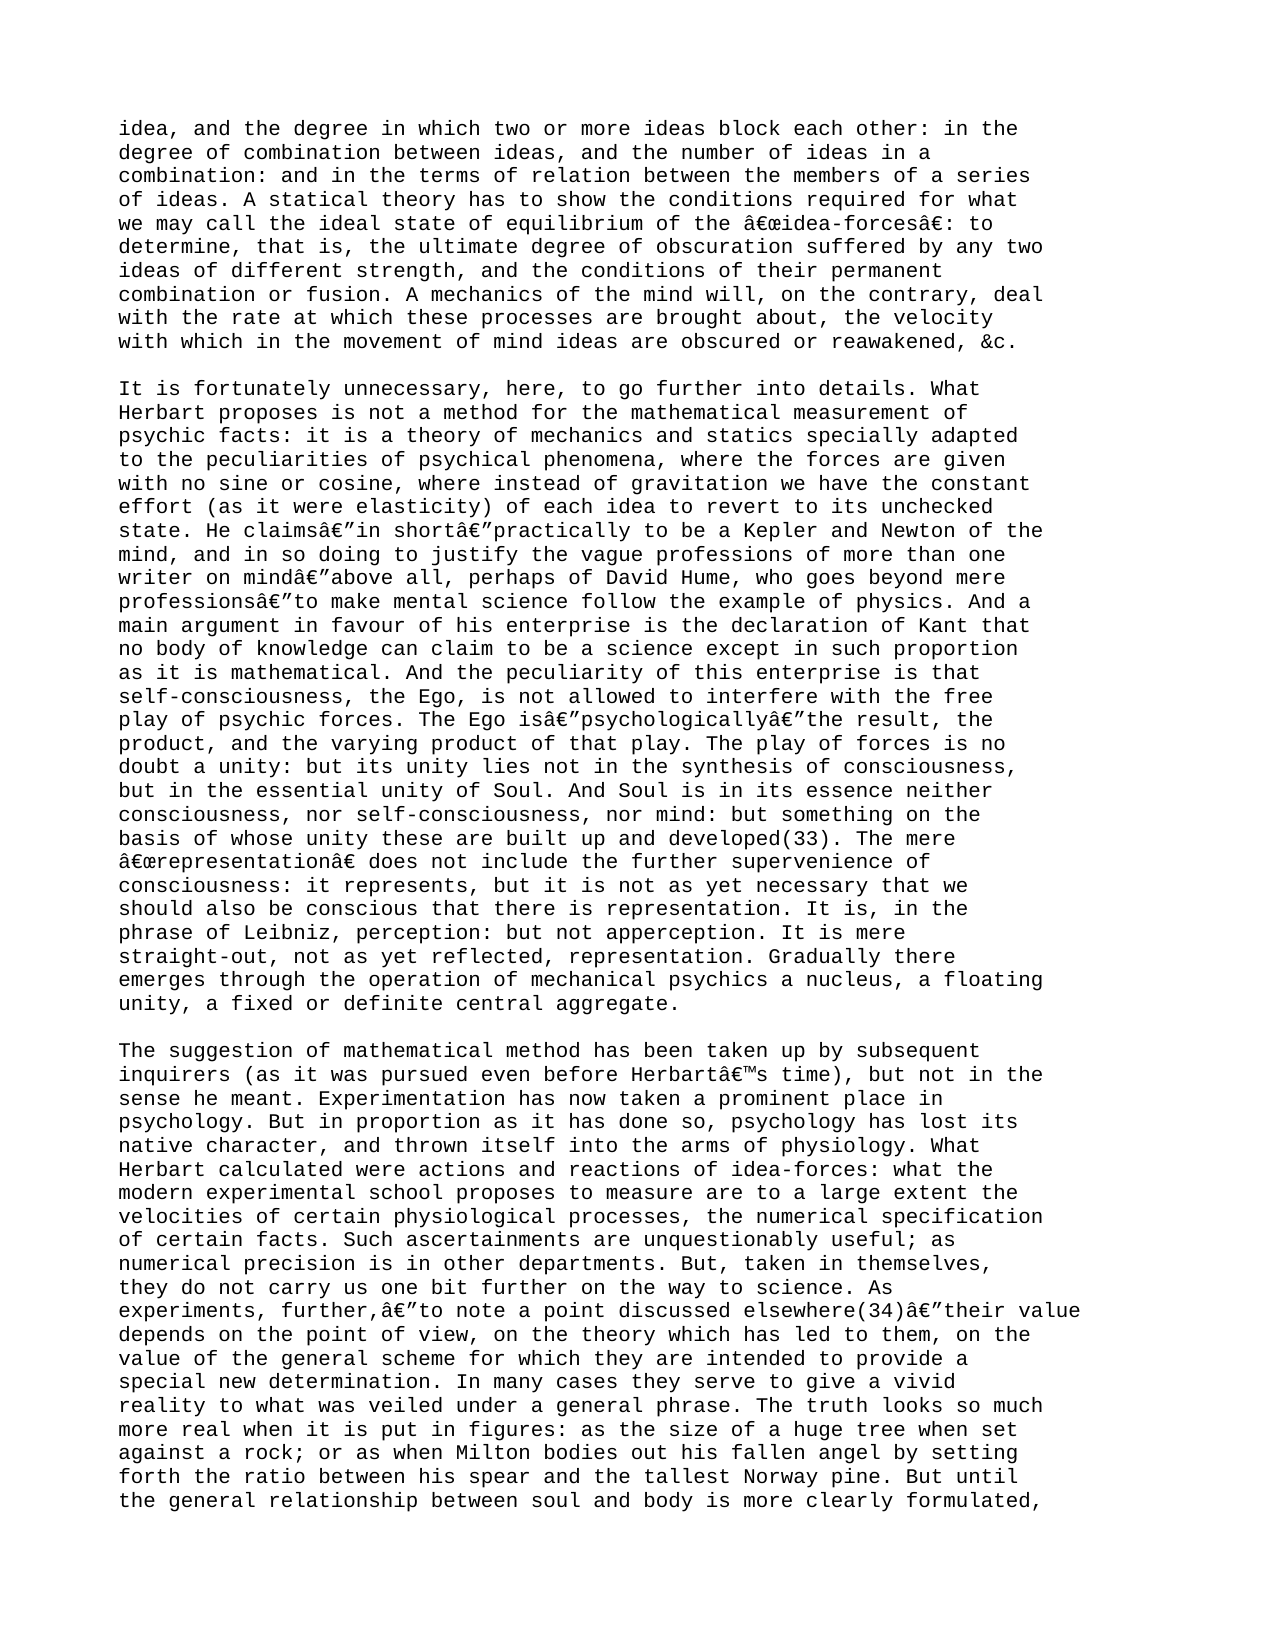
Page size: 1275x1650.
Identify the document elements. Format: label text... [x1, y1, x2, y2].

text Herbart calculated were actions and reactions of idea-forces: what the [118, 1158, 1157, 1182]
text more real when it is put in figures: as the size of a huge tree when set [118, 1419, 1157, 1442]
text consciousness: it represents, but it is not as yet necessary that we [118, 875, 1157, 898]
text â€œrepresentationâ€ does not include the further supervenience of [118, 851, 1157, 875]
text should also be conscious that there is representation. It is, in the [118, 898, 1157, 922]
text consciousness, nor self-consciousness, nor mind: but something on the [118, 804, 1157, 827]
text sense he meant. Experimentation has now taken a prominent place in [118, 1088, 1157, 1111]
text we may call the ideal state of equilibrium of the â€œidea-forcesâ€: to [118, 213, 1157, 236]
text degree of combination between ideas, and the number of ideas in a [118, 142, 1157, 165]
text against a rock; or as when Milton bodies out his fallen angel by setting [118, 1442, 1157, 1466]
text determine, that is, the ultimate degree of obscuration suffered by any two [118, 236, 1157, 260]
text of ideas. A statical theory has to show the conditions required for what [118, 189, 1157, 213]
text of certain facts. Such ascertainments are unquestionably useful; as [118, 1229, 1157, 1253]
text idea, and the degree in which two or more ideas block each other: in the [118, 118, 1157, 142]
text numerical precision is in other departments. But, taken in themselves, [118, 1253, 1157, 1277]
text as it is mathematical. And the peculiarity of this enterprise is that [118, 662, 1157, 686]
text play of psychic forces. The Ego isâ€”psychologicallyâ€”the result, the [118, 709, 1157, 733]
text professionsâ€”to make mental science follow the example of physics. And a [118, 591, 1157, 615]
text Herbart proposes is not a method for the mathematical measurement of [118, 402, 1157, 426]
text combination or fusion. A mechanics of the mind will, on the contrary, deal [118, 284, 1157, 307]
text inquirers (as it was pursued even before Herbartâ€™s time), but not in the [118, 1064, 1157, 1088]
text modern experimental school proposes to measure are to a large extent the [118, 1182, 1157, 1206]
text special new determination. In many cases they serve to give a vivid [118, 1371, 1157, 1395]
text The suggestion of mathematical method has been taken up by subsequent [118, 1040, 1157, 1064]
text they do not carry us one bit further on the way to science. As [118, 1277, 1157, 1300]
text no body of knowledge can claim to be a science except in such proportion [118, 638, 1157, 662]
text velocities of certain physiological processes, the numerical specification [118, 1206, 1157, 1229]
text main argument in favour of his enterprise is the declaration of Kant that [118, 615, 1157, 638]
text state. He claimsâ€”in shortâ€”practically to be a Kepler and Newton of the [118, 520, 1157, 544]
text unity, a fixed or definite central aggregate. [118, 993, 1157, 1017]
text It is fortunately unnecessary, here, to go further into details. What [118, 378, 1157, 402]
text straight-out, not as yet reflected, representation. Gradually there [118, 946, 1157, 969]
text forth the ratio between his spear and the tallest Norway pine. But until [118, 1466, 1157, 1489]
text experiments, further,â€”to note a point discussed elsewhere(34)â€”their value [118, 1300, 1157, 1324]
text doubt a unity: but its unity lies not in the synthesis of consciousness, [118, 757, 1157, 780]
text psychology. But in proportion as it has done so, psychology has lost its [118, 1111, 1157, 1135]
text combination: and in the terms of relation between the members of a series [118, 165, 1157, 189]
text effort (as it were elasticity) of each idea to revert to its unchecked [118, 496, 1157, 520]
text psychic facts: it is a theory of mechanics and statics specially adapted [118, 426, 1157, 449]
text native character, and thrown itself into the arms of physiology. What [118, 1135, 1157, 1158]
text with which in the movement of mind ideas are obscured or reawakened, &c. [118, 331, 1157, 354]
text reality to what was veiled under a general phrase. The truth looks so much [118, 1395, 1157, 1419]
text emerges through the operation of mechanical psychics a nucleus, a floating [118, 969, 1157, 993]
text basis of whose unity these are built up and developed(33). The mere [118, 827, 1157, 851]
text product, and the varying product of that play. The play of forces is no [118, 733, 1157, 757]
text with the rate at which these processes are brought about, the velocity [118, 307, 1157, 331]
text with no sine or cosine, where instead of gravitation we have the constant [118, 473, 1157, 496]
text mind, and in so doing to justify the vague professions of more than one [118, 544, 1157, 567]
text value of the general scheme for which they are intended to provide a [118, 1348, 1157, 1371]
text but in the essential unity of Soul. And Soul is in its essence neither [118, 780, 1157, 804]
text depends on the point of view, on the theory which has led to them, on the [118, 1324, 1157, 1348]
text ideas of different strength, and the conditions of their permanent [118, 260, 1157, 284]
text phrase of Leibniz, perception: but not apperception. It is mere [118, 922, 1157, 946]
text to the peculiarities of psychical phenomena, where the forces are given [118, 449, 1157, 473]
text writer on mindâ€”above all, perhaps of David Hume, who goes beyond mere [118, 567, 1157, 591]
text self-consciousness, the Ego, is not allowed to interfere with the free [118, 686, 1157, 709]
text the general relationship between soul and body is more clearly formulated, [118, 1489, 1157, 1513]
